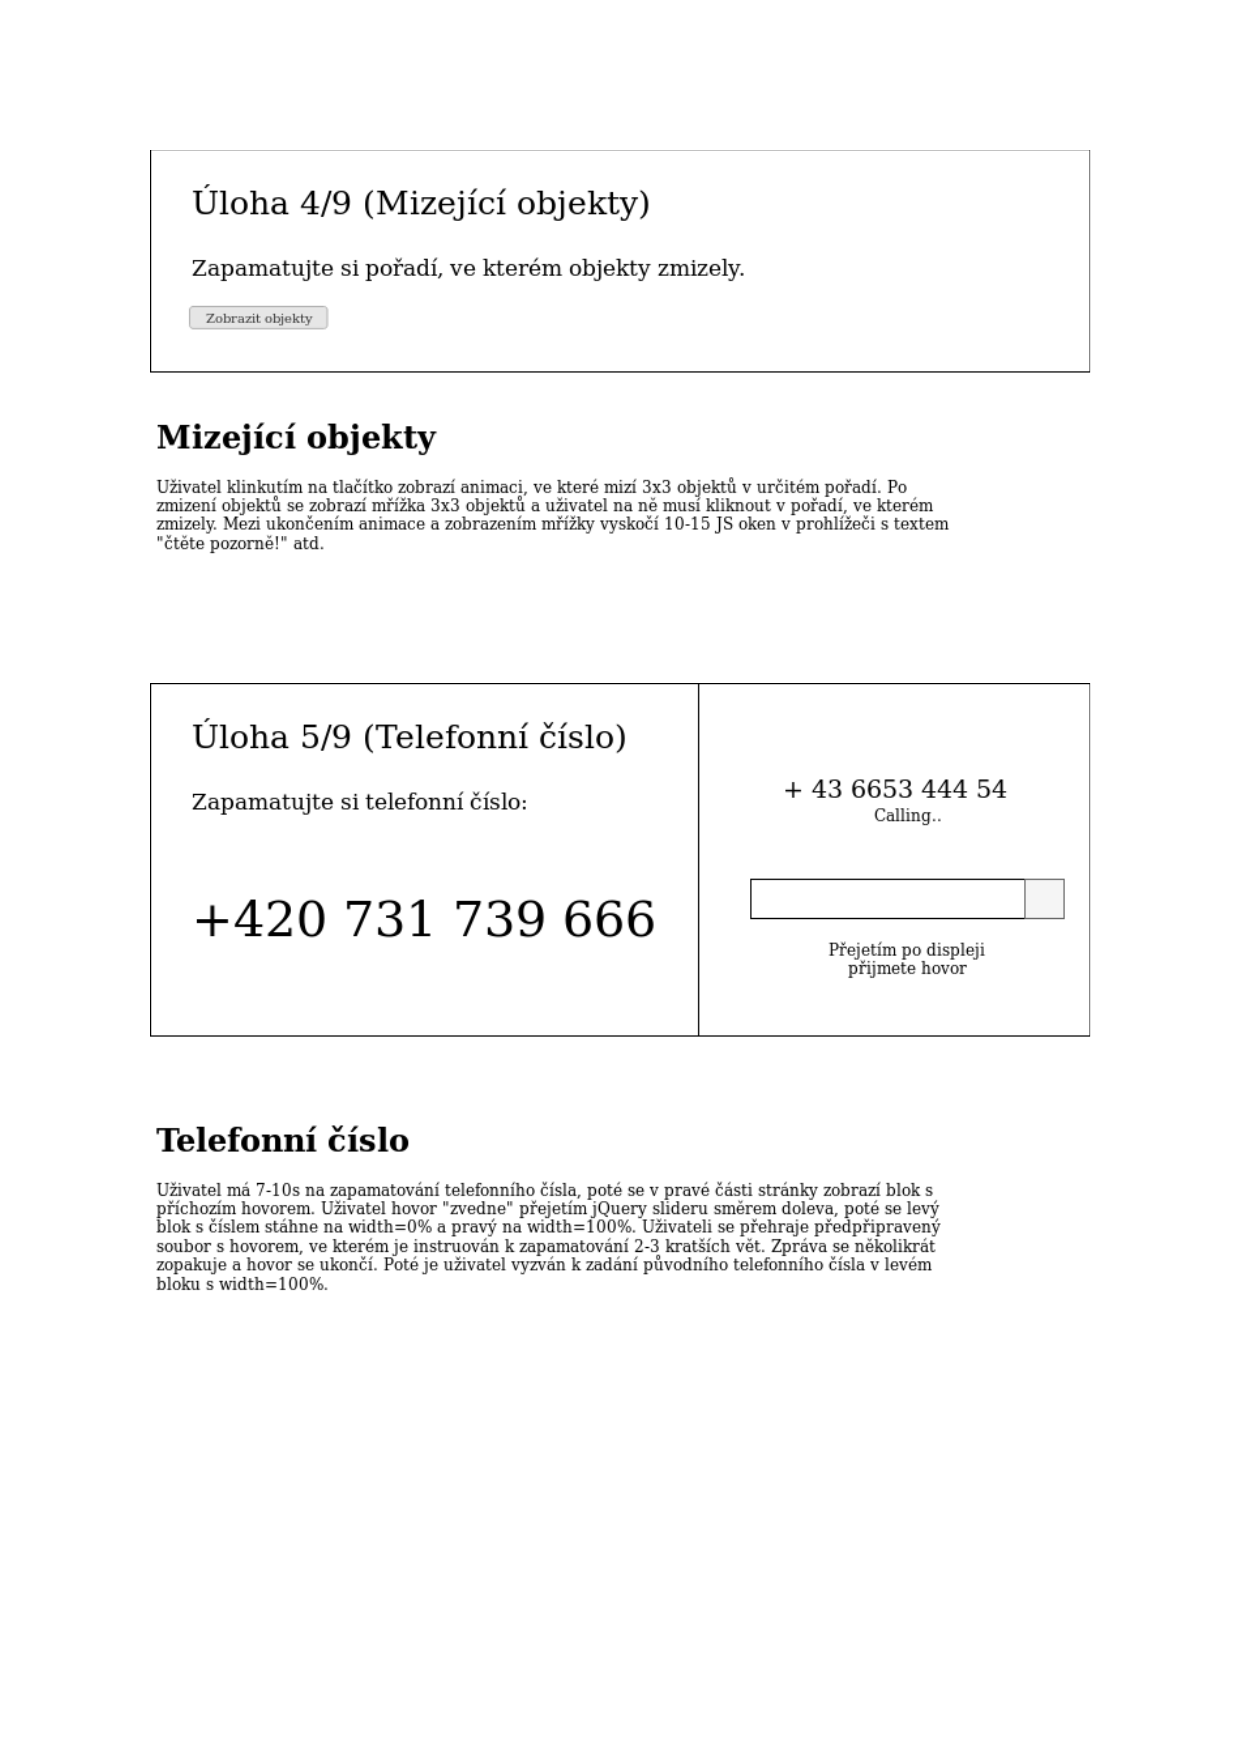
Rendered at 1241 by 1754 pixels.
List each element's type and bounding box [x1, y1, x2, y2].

picture [150, 683, 1091, 1311]
picture [150, 150, 1091, 569]
